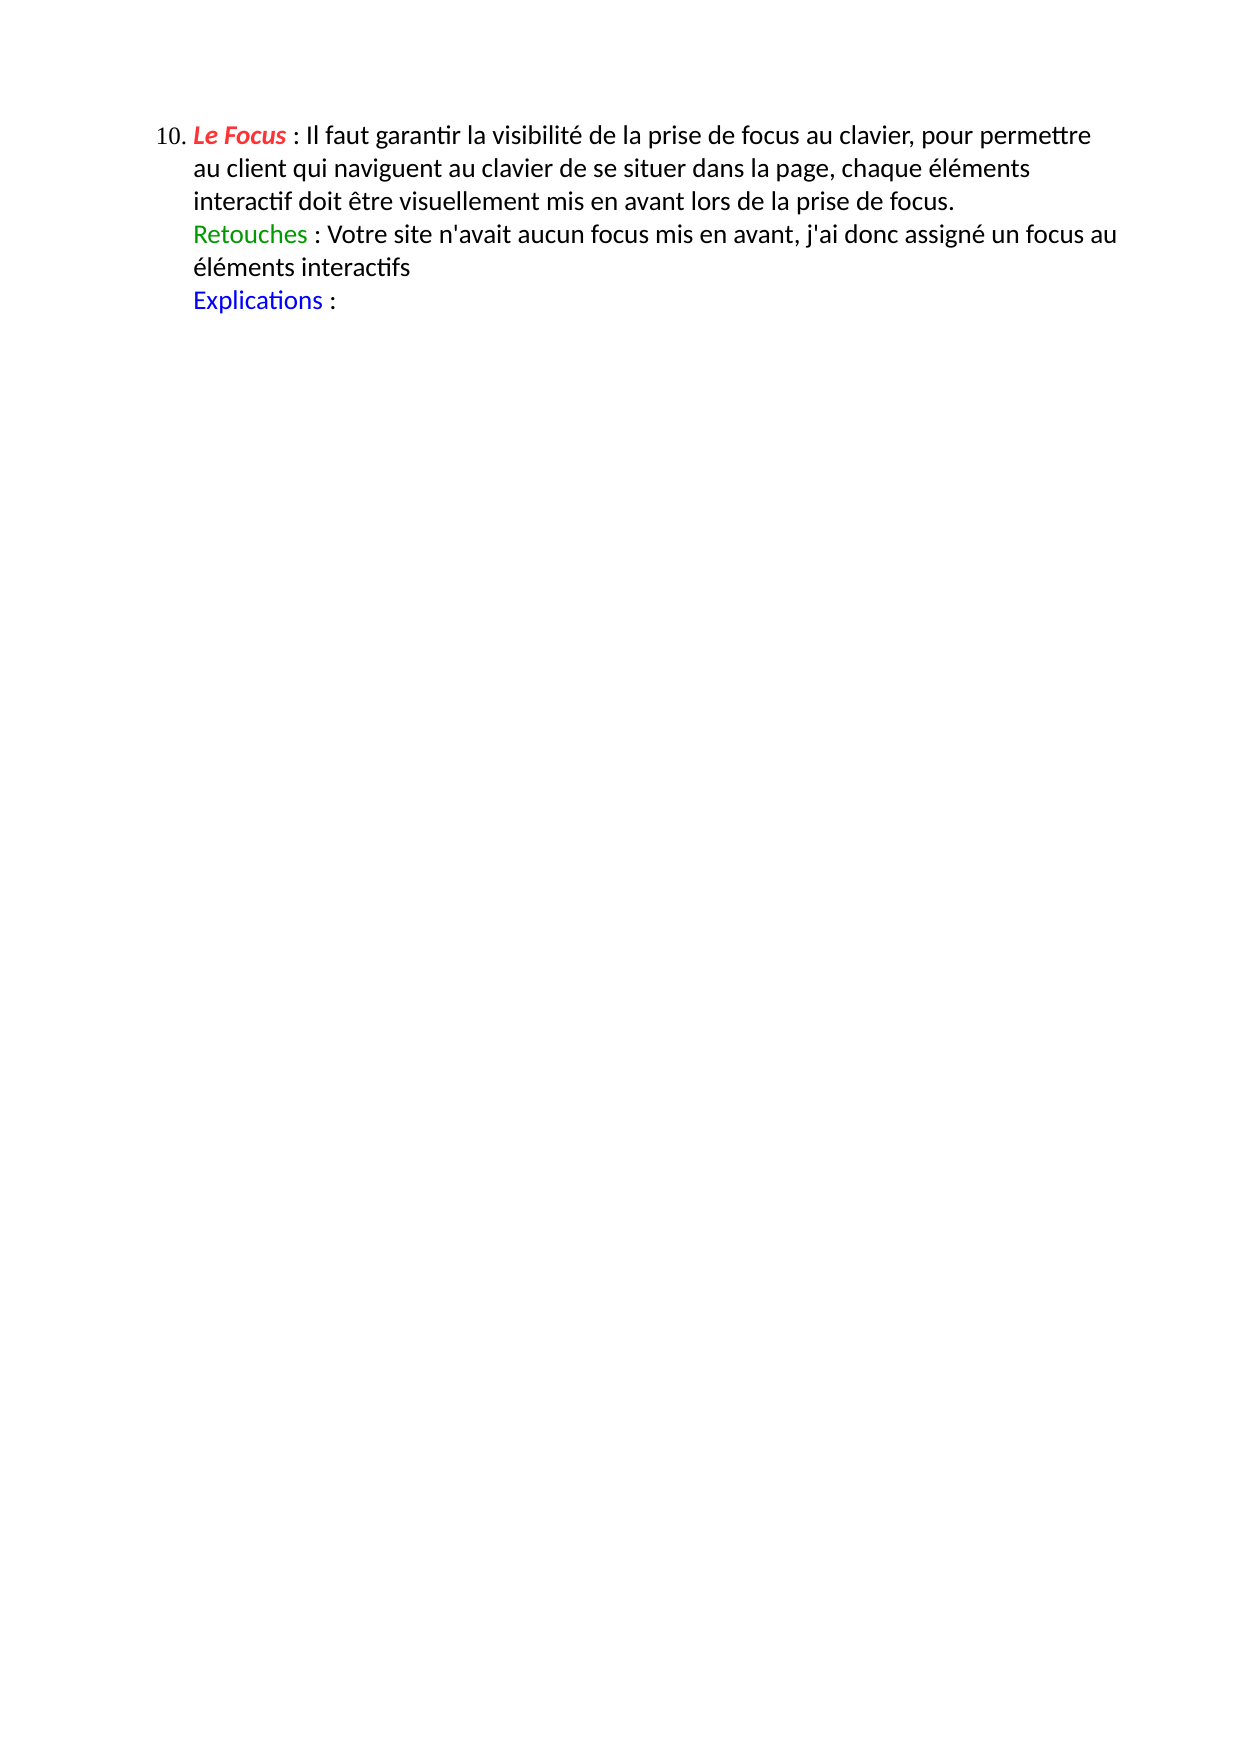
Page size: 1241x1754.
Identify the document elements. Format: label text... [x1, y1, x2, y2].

list Retouches : Votre site n'avait aucun focus mis en avant, j'ai donc assigné un focus au éléments interactifs [156, 217, 1122, 283]
list Explications : [156, 283, 1122, 316]
list Le Focus : Il faut garantir la visibilité de la prise de focus au clavier, pour permettre au client qui naviguent au clavier de se situer dans la page, chaque éléments interactif doit être visuellement mis en avant lors de la prise de focus. [156, 118, 1122, 217]
